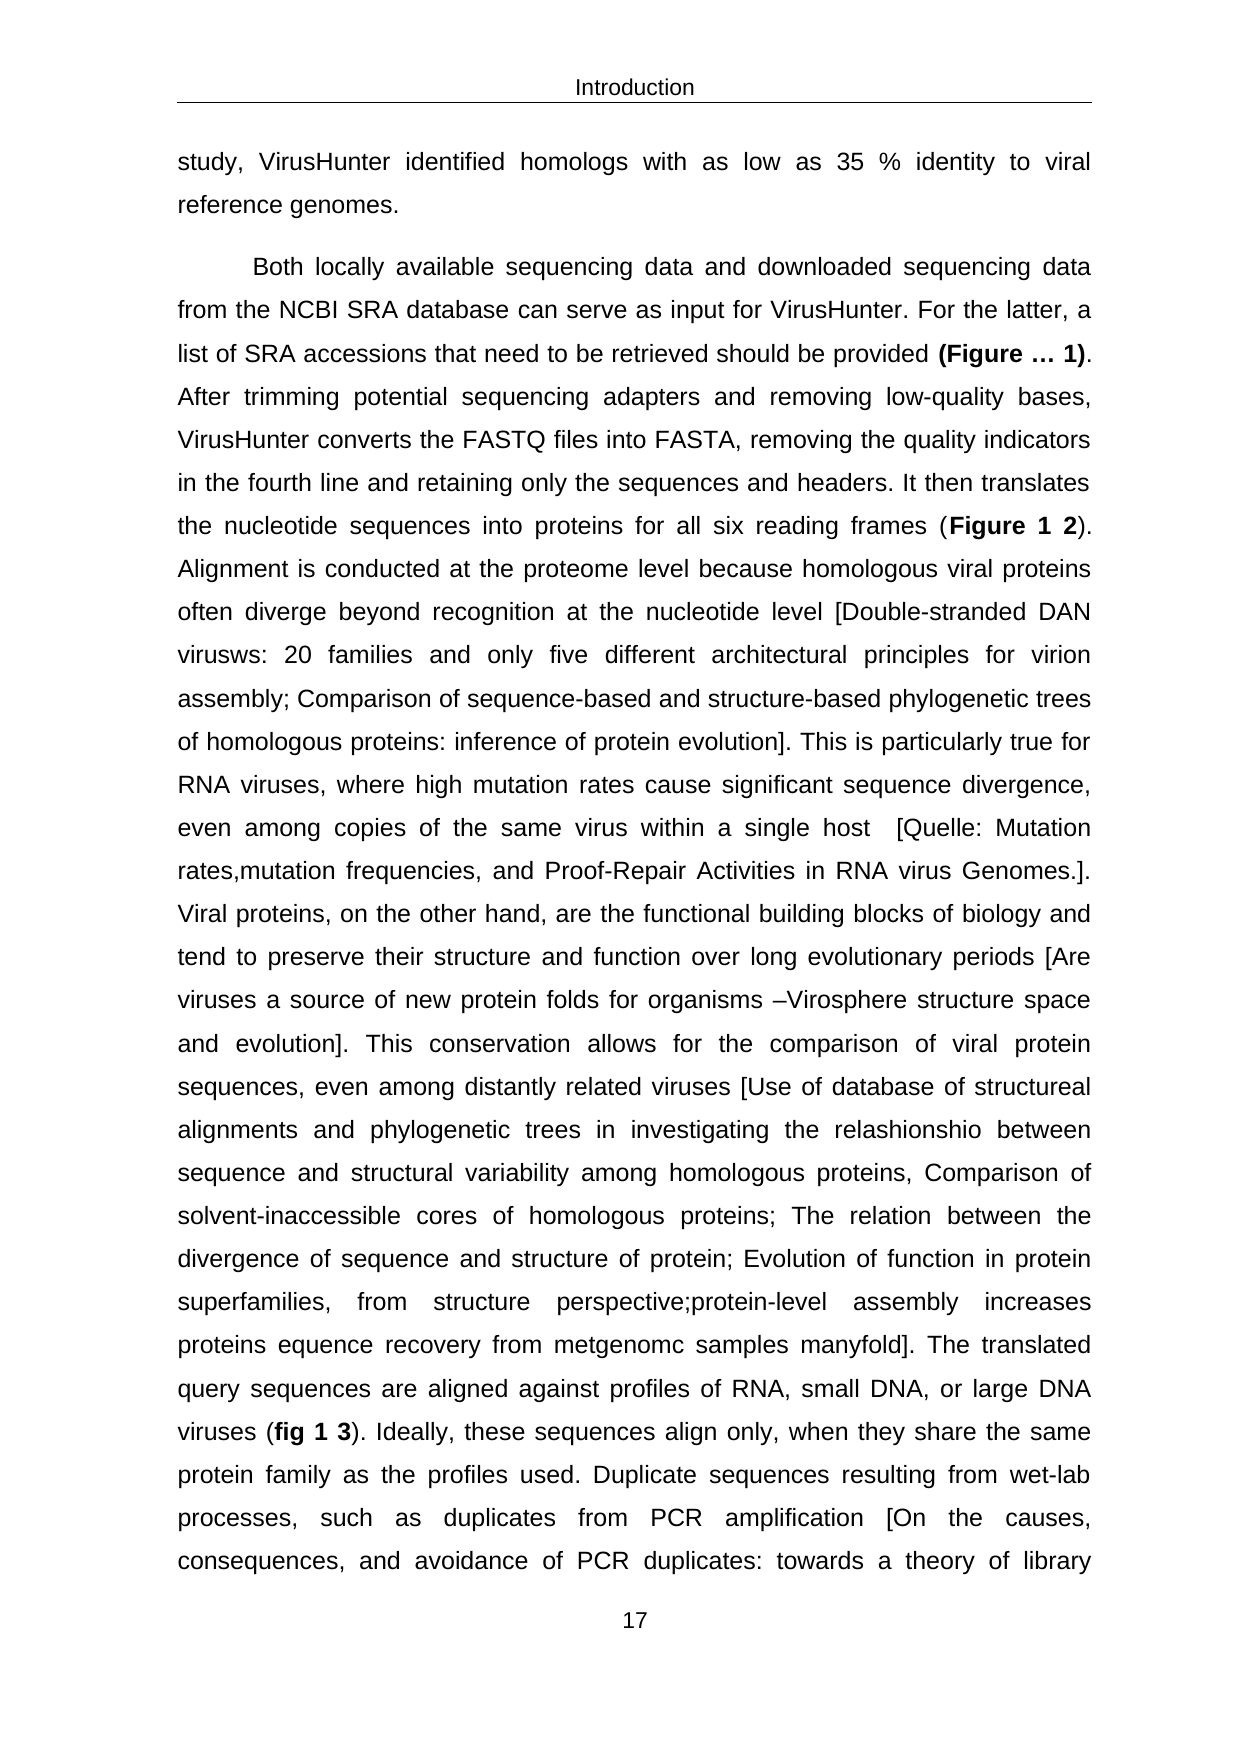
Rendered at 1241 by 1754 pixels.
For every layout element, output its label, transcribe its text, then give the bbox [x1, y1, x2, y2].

text Both locally available sequencing data and downloaded sequencing data from the NCBI SRA database can serve as input for VirusHunter. For the latter, a list of SRA accessions that need to be retrieved should be provided (Figure … 1). After trimming potential sequencing adapters and removing low-quality bases, VirusHunter converts the FASTQ files into FASTA, removing the quality indicators in the fourth line and retaining only the sequences and headers. It then translates the nucleotide sequences into proteins for all six reading frames (Figure 1 2). Alignment is conducted at the proteome level because homologous viral proteins often diverge beyond recognition at the nucleotide level [Double-stranded DAN virusws: 20 families and only five different architectural principles for virion assembly; Comparison of sequence-based and structure-based phylogenetic trees of homologous proteins: inference of protein evolution]. This is particularly true for RNA viruses, where high mutation rates cause significant sequence divergence, even among copies of the same virus within a single host [Quelle: Mutation rates,mutation frequencies, and Proof-Repair Activities in RNA virus Genomes.]. Viral proteins, on the other hand, are the functional building blocks of biology and tend to preserve their structure and function over long evolutionary periods [Are viruses a source of new protein folds for organisms –Virosphere structure space and evolution]. This conservation allows for the comparison of viral protein sequences, even among distantly related viruses [Use of database of structureal alignments and phylogenetic trees in investigating the relashionshio between sequence and structural variability among homologous proteins, Comparison of solvent-inaccessible cores of homologous proteins; The relation between the divergence of sequence and structure of protein; Evolution of function in protein superfamilies, from structure perspective;protein-level assembly increases proteins equence recovery from metgenomc samples manyfold]. The translated query sequences are aligned against profiles of RNA, small DNA, or large DNA viruses (fig 1 3). Ideally, these sequences align only, when they share the same protein family as the profiles used. Duplicate sequences resulting from wet-lab processes, such as duplicates from PCR amplification [On the causes, consequences, and avoidance of PCR duplicates: towards a theory of library [177, 252, 1092, 1575]
text study, VirusHunter identified homologs with as low as 35 % identity to viral reference genomes. [177, 147, 1092, 219]
